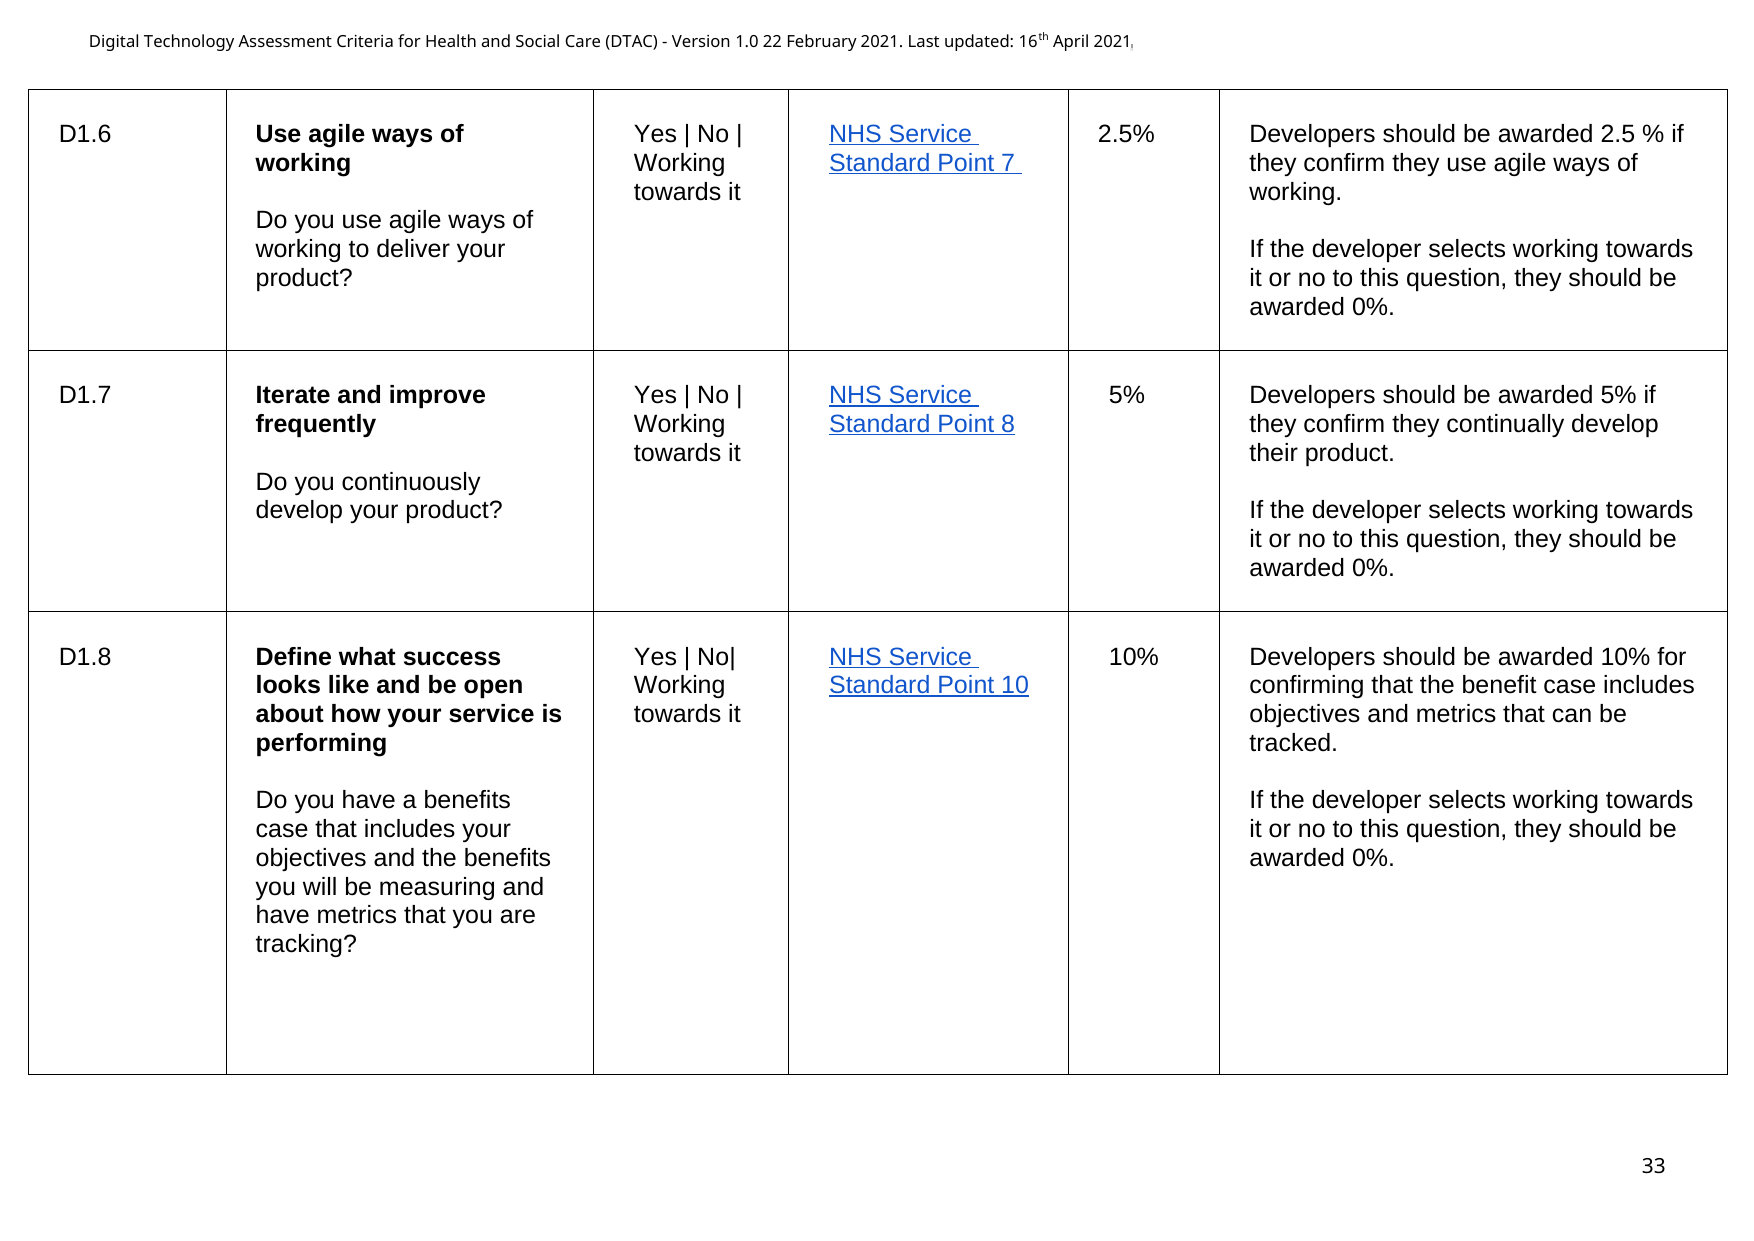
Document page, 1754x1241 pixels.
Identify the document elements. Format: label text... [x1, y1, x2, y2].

table_cell NHS Service Standard Point 10 [789, 612, 1068, 1074]
table_cell Iterate and improve frequently Do you continuously develop your product? [227, 351, 593, 611]
table_cell Yes | No | Working towards it [594, 351, 788, 611]
table_cell Developers should be awarded 5% if they confirm they continually develop their product. If the developer selects working towards it or no to this question, they should be awarded 0%. [1220, 351, 1727, 611]
table_cell Define what success looks like and be open about how your service is performing Do you have a benefits case that includes your objectives and the benefits you will be measuring and have metrics that you are tracking? [227, 612, 593, 1074]
table_cell D1.7 [29, 351, 226, 611]
table_cell NHS Service Standard Point 7 [789, 90, 1068, 350]
table_cell Developers should be awarded 2.5 % if they confirm they use agile ways of working. If the developer selects working towards it or no to this question, they should be awarded 0%. [1220, 90, 1727, 350]
table_cell D1.8 [29, 612, 226, 1074]
table_cell Yes | No| Working towards it [594, 612, 788, 1074]
table_cell NHS Service Standard Point 8 [789, 351, 1068, 611]
table_cell Yes | No | Working towards it [594, 90, 788, 350]
table_cell 5% [1069, 351, 1219, 611]
table_cell Use agile ways of working Do you use agile ways of working to deliver your product? [227, 90, 593, 350]
table_cell 2.5% [1069, 90, 1219, 350]
table_cell 10% [1069, 612, 1219, 1074]
table_cell Developers should be awarded 10% for confirming that the benefit case includes objectives and metrics that can be tracked. If the developer selects working towards it or no to this question, they should be awarded 0%. [1220, 612, 1727, 1074]
table_cell D1.6 [29, 90, 226, 350]
